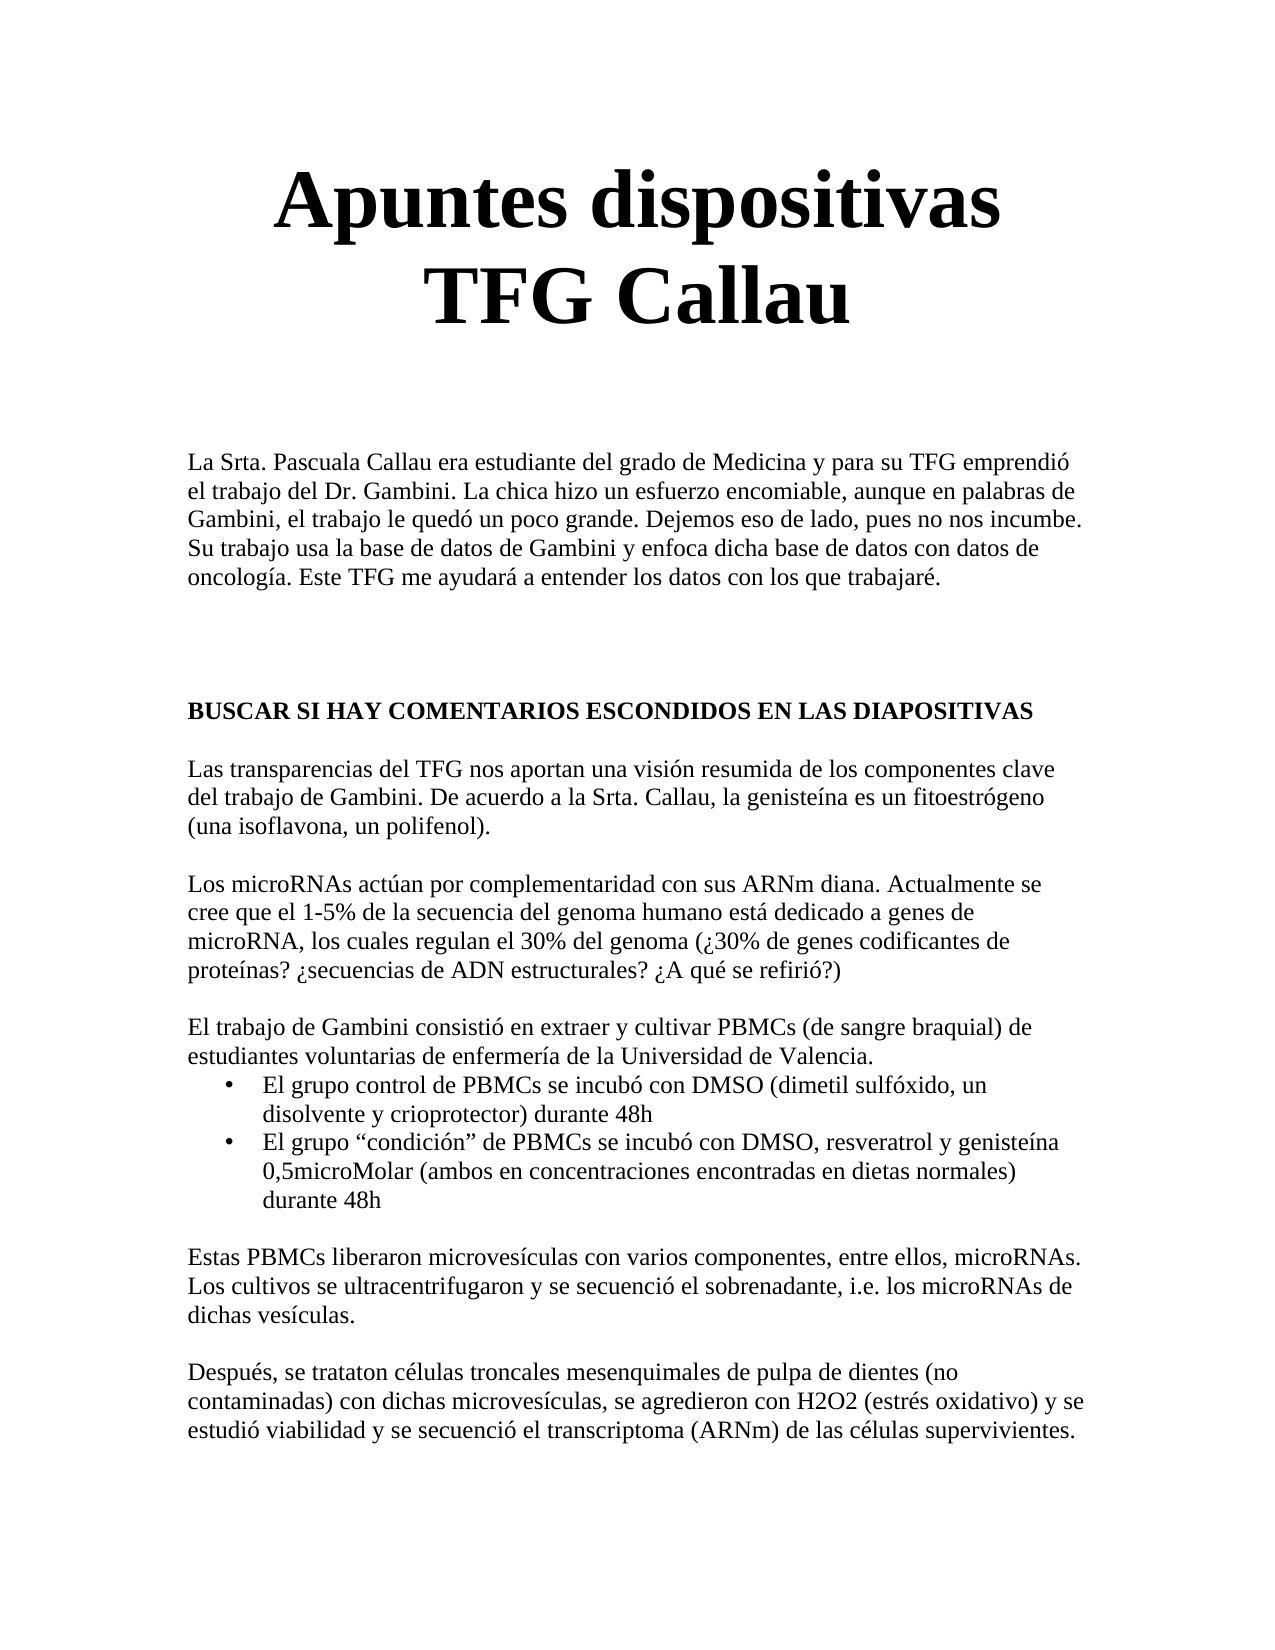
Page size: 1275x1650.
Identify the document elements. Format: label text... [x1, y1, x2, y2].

text La Srta. Pascuala Callau era estudiante del grado de Medicina y para su TFG emprendió el trabajo del Dr. Gambini. La chica hizo un esfuerzo encomiable, aunque en palabras de Gambini, el trabajo le quedó un poco grande. Dejemos eso de lado, pues no nos incumbe. Su trabajo usa la base de datos de Gambini y enfoca dicha base de datos con datos de oncología. Este TFG me ayudará a entender los datos con los que trabajaré. [187, 447, 1087, 591]
text Después, se trataton células troncales mesenquimales de pulpa de dientes (no contaminadas) con dichas microvesículas, se agredieron con H2O2 (estrés oxidativo) y se estudió viabilidad y se secuenció el transcriptoma (ARNm) de las células supervivientes. [187, 1357, 1087, 1444]
text Apuntes dispositivas TFG Callau [187, 150, 1087, 342]
text Los microRNAs actúan por complementaridad con sus ARNm diana. Actualmente se cree que el 1-5% de la secuencia del genoma humano está dedicado a genes de microRNA, los cuales regulan el 30% del genoma (¿30% de genes codificantes de proteínas? ¿secuencias de ADN estructurales? ¿A qué se refirió?) [187, 869, 1087, 984]
text El trabajo de Gambini consistió en extraer y cultivar PBMCs (de sangre braquial) de estudiantes voluntarias de enfermería de la Universidad de Valencia. [187, 1012, 1087, 1070]
list El grupo control de PBMCs se incubó con DMSO (dimetil sulfóxido, un disolvente y crioprotector) durante 48h [225, 1070, 1087, 1127]
text BUSCAR SI HAY COMENTARIOS ESCONDIDOS EN LAS DIAPOSITIVAS [187, 696, 1087, 725]
list El grupo “condición” de PBMCs se incubó con DMSO, resveratrol y genisteína 0,5microMolar (ambos en concentraciones encontradas en dietas normales) durante 48h [225, 1127, 1087, 1214]
text Las transparencias del TFG nos aportan una visión resumida de los componentes clave del trabajo de Gambini. De acuerdo a la Srta. Callau, la genisteína es un fitoestrógeno (una isoflavona, un polifenol). [187, 754, 1087, 840]
text Estas PBMCs liberaron microvesículas con varios componentes, entre ellos, microRNAs. Los cultivos se ultracentrifugaron y se secuenció el sobrenadante, i.e. los microRNAs de dichas vesículas. [187, 1242, 1087, 1329]
